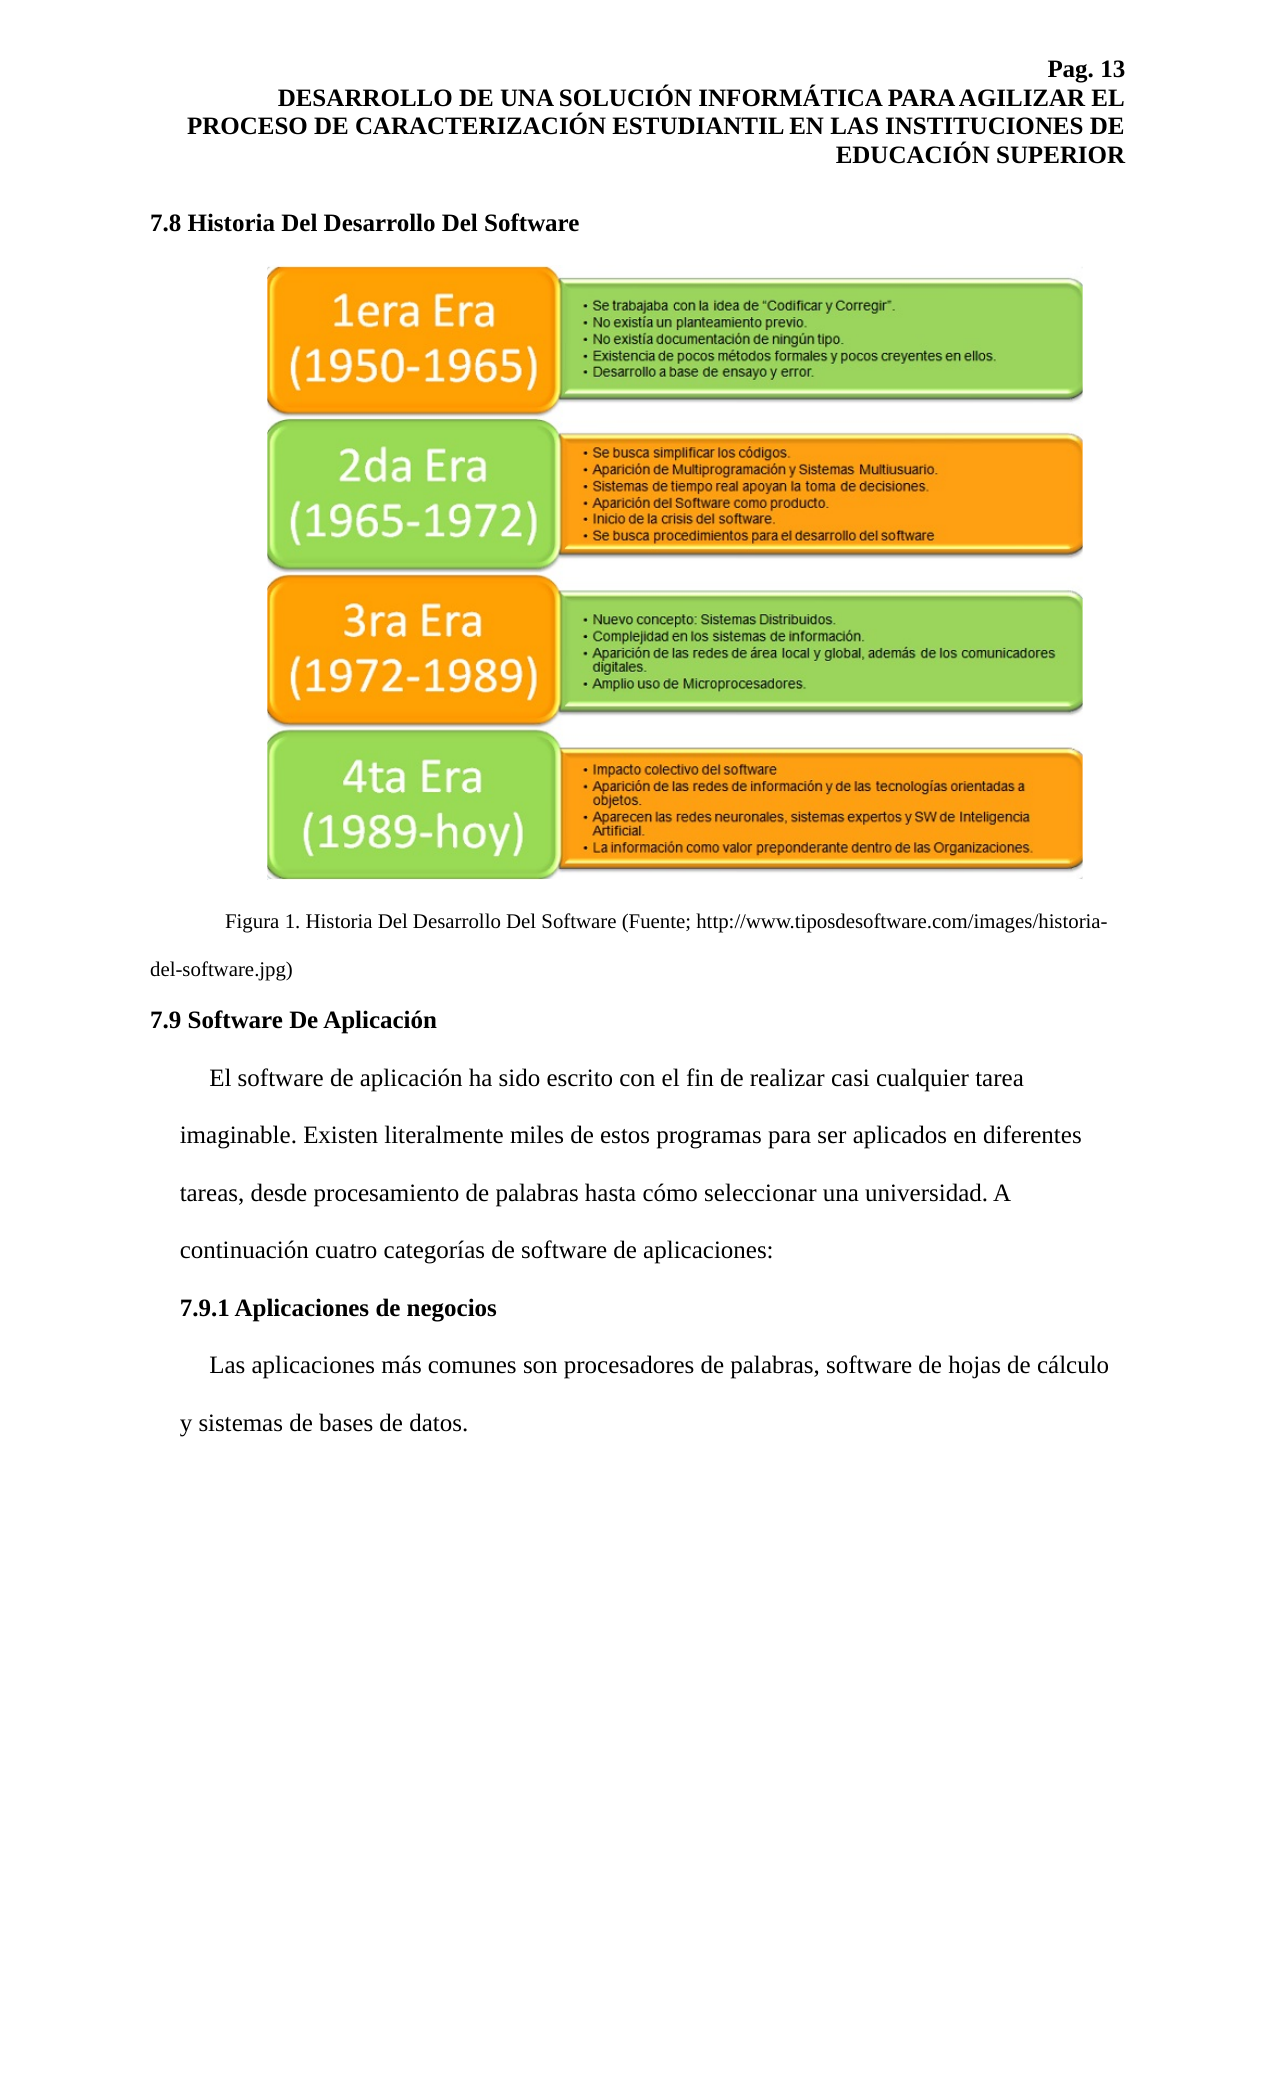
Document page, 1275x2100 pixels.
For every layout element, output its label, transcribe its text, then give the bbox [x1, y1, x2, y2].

subtitle 7.9.1 Aplicaciones de negocios [150, 1293, 1125, 1321]
text Figura 1. Historia Del Desarrollo Del Software (Fuente; http://www.tiposdesoftware.com/images/historia-del-software.jpg) [150, 909, 1125, 981]
subtitle 7.9 Software De Aplicación [150, 1005, 1125, 1034]
picture [267, 265, 1083, 880]
subtitle 7.8 Historia Del Desarrollo Del Software [150, 208, 1125, 237]
text Las aplicaciones más comunes son procesadores de palabras, software de hojas de cálculo y sistemas de bases de datos. [179, 1350, 1125, 1436]
text El software de aplicación ha sido escrito con el fin de realizar casi cualquier tarea imaginable. Existen literalmente miles de estos programas para ser aplicados en diferentes tareas, desde procesamiento de palabras hasta cómo seleccionar una universidad. A continuación cuatro categorías de software de aplicaciones: [179, 1063, 1125, 1264]
